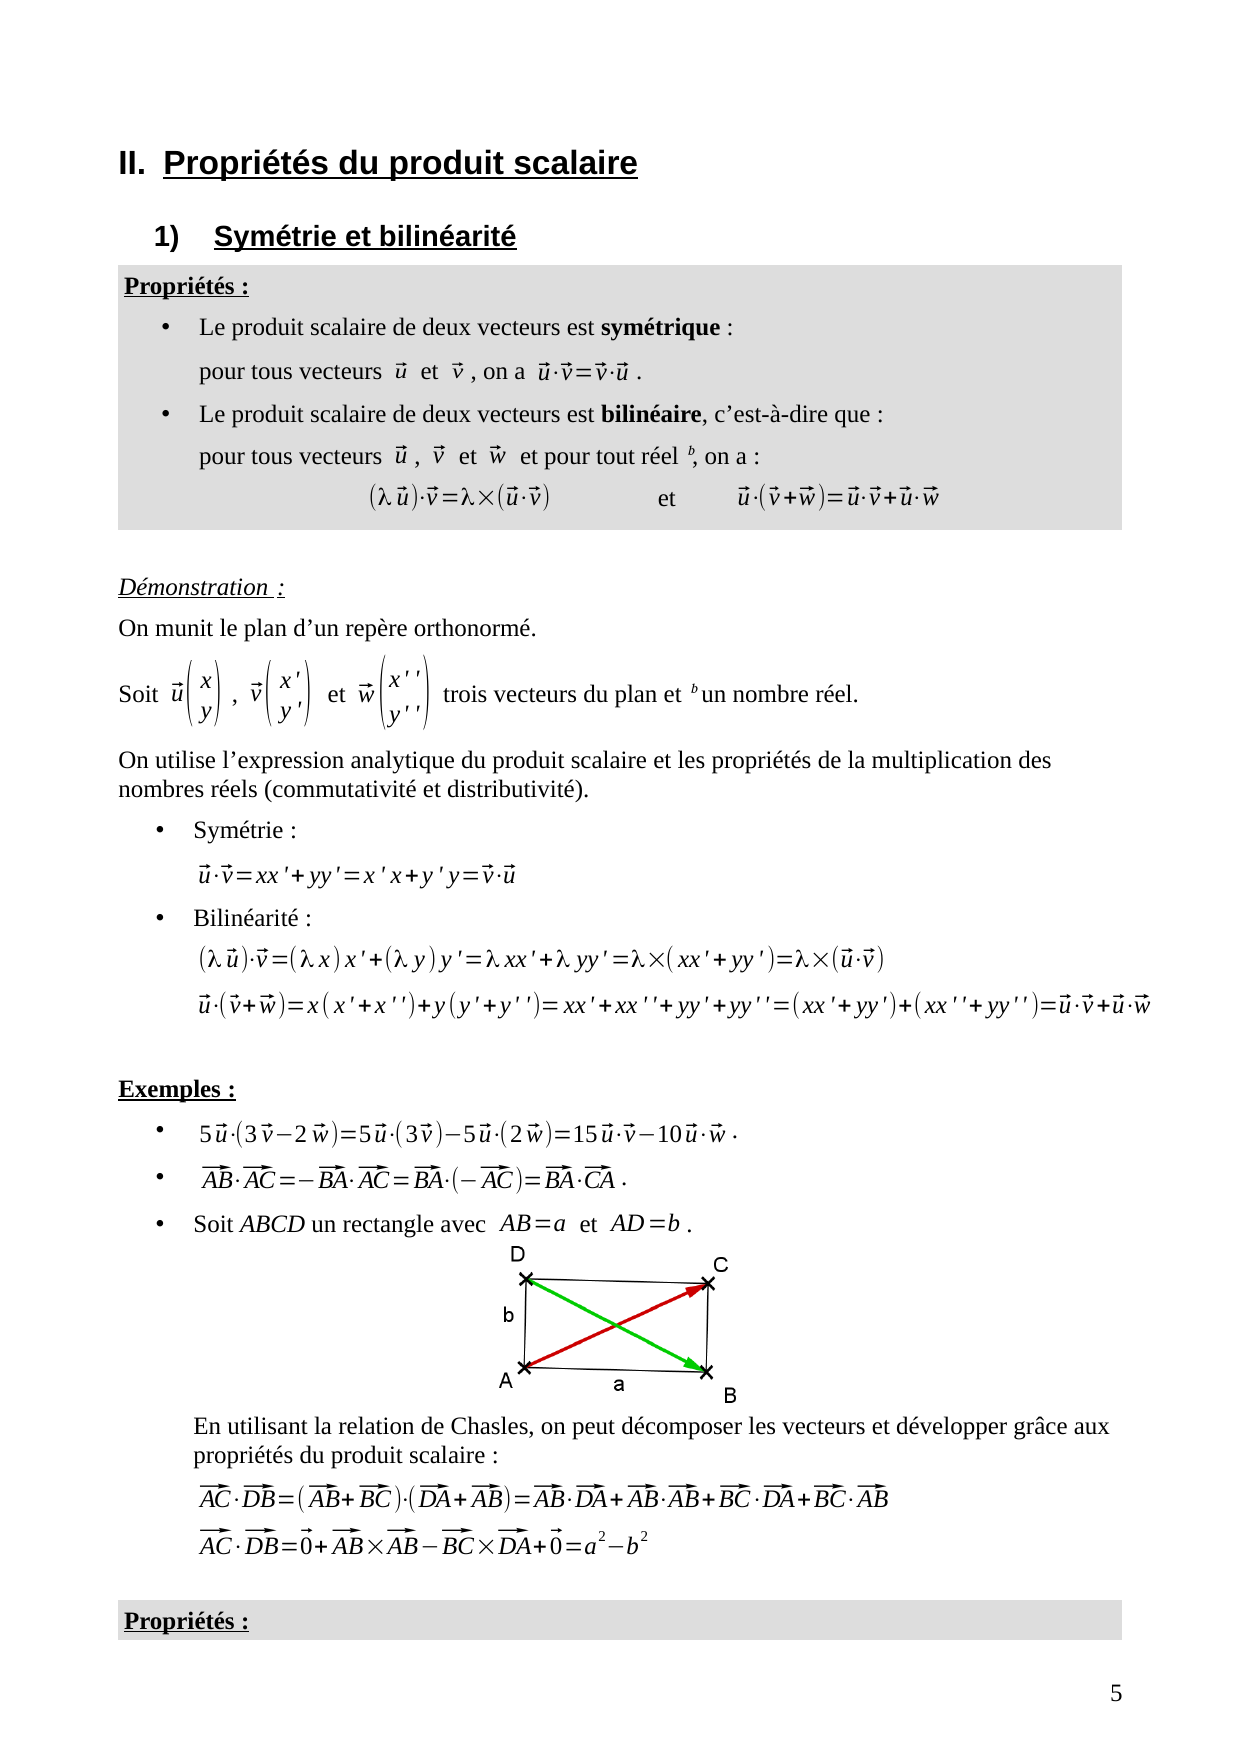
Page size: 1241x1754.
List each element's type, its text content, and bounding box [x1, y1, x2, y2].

table_header Propriétés : Le produit scalaire de deux vecteurs est symétrique : pour tous vecteurs et , on a . Le produit scalaire de deux vecteurs est bilinéaire, c’est-à-dire que : pour tous vecteurs , et et pour tout réel , on a : et [118, 265, 1122, 530]
list Soit ABCD un rectangle avec et . [156, 1209, 1122, 1237]
list . [156, 1162, 1122, 1196]
subtitle Propriétés du produit scalaire [118, 143, 1122, 182]
text On utilise l’expression analytique du produit scalaire et les propriétés de la multiplication des nombres réels (commutativité et distributivité). [118, 746, 1122, 803]
text Exemples : [118, 1074, 1122, 1103]
list En utilisant la relation de Chasles, on peut décomposer les vecteurs et développer grâce aux propriétés du produit scalaire : [156, 1237, 1122, 1468]
table_header Propriétés : Pour tous vecteurs , du plan, on a : soit soit soit [118, 1600, 1122, 1640]
list . [156, 1115, 1122, 1149]
list Bilinéarité : [156, 903, 1122, 931]
text Démonstration : [118, 572, 1122, 600]
list Symétrie : [156, 816, 1122, 844]
text On munit le plan d’un repère orthonormé. [118, 613, 1122, 642]
subtitle Symétrie et bilinéarité [153, 219, 1122, 253]
text Soit , et trois vecteurs du plan et  un nombre réel. [118, 654, 1122, 733]
